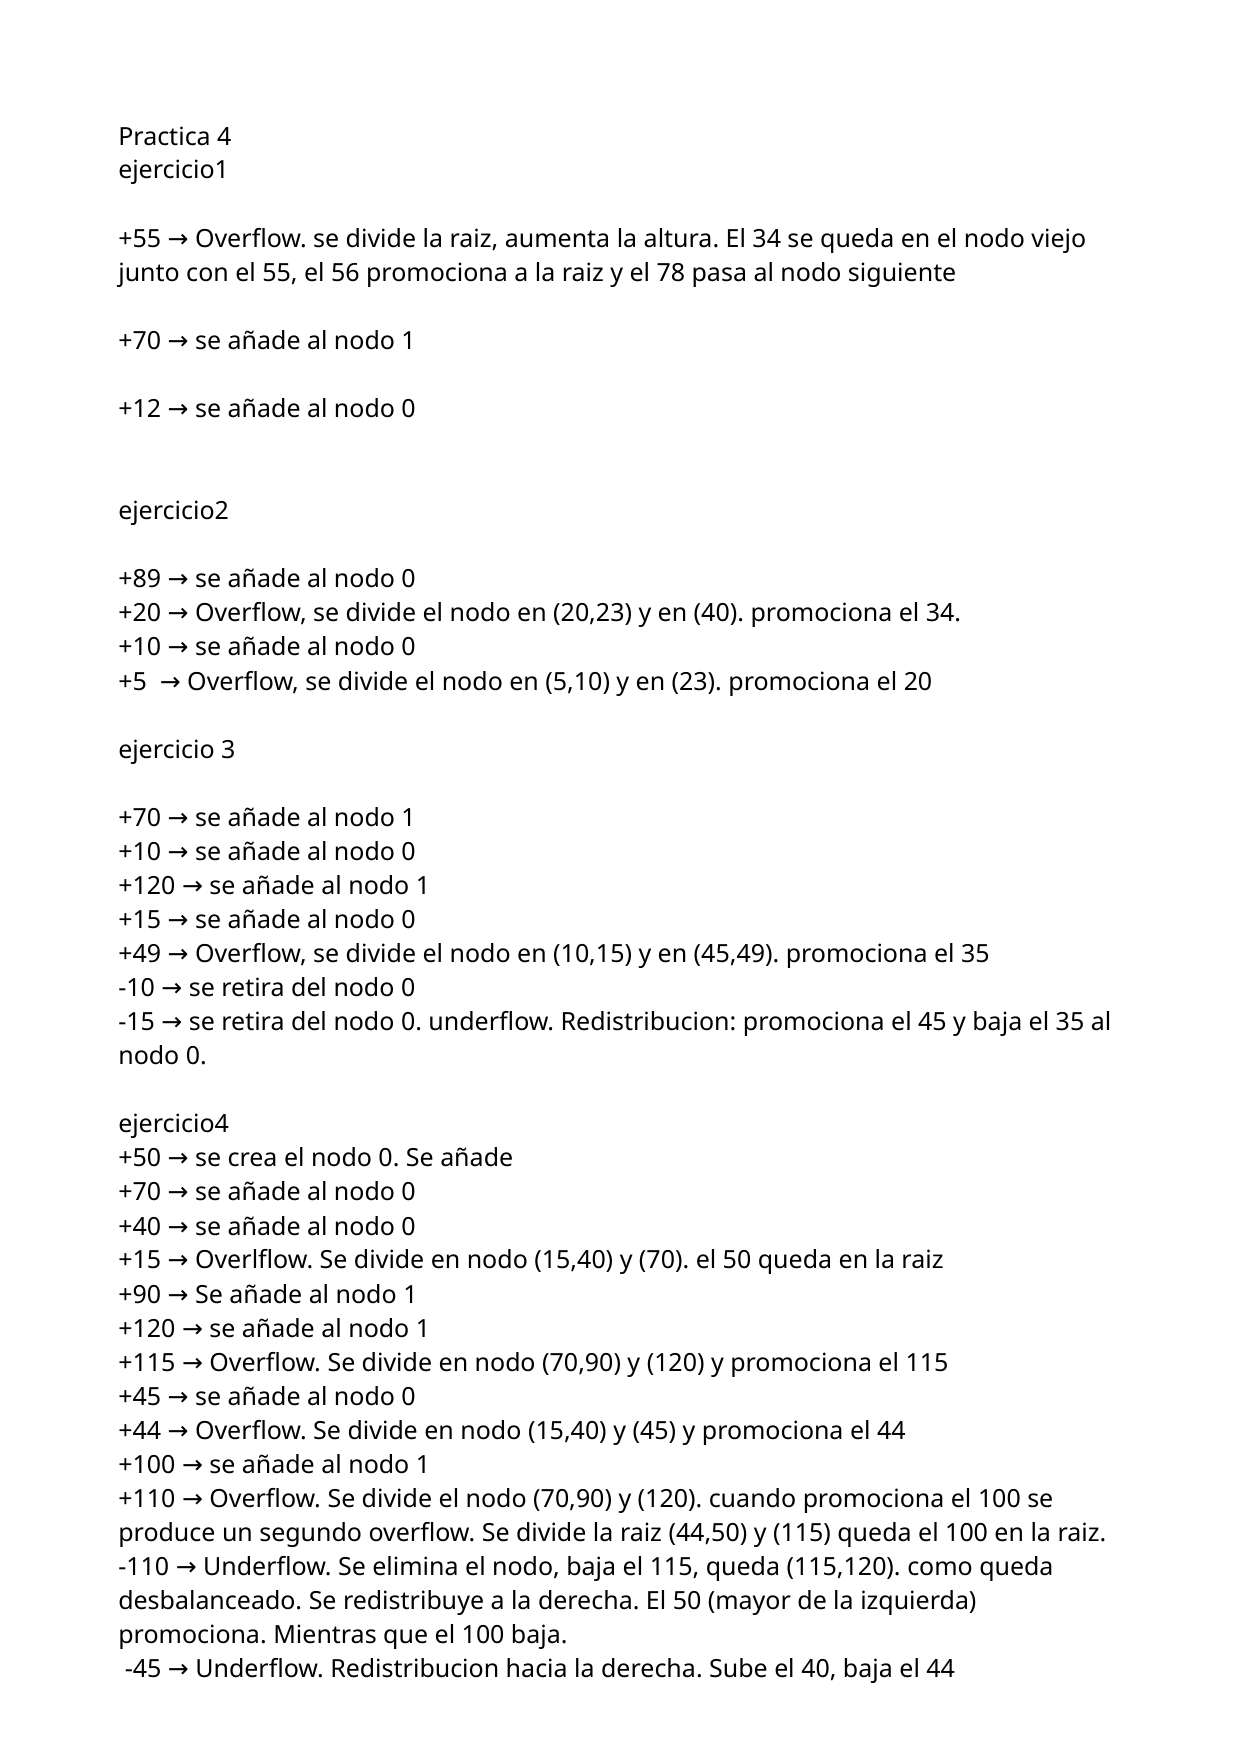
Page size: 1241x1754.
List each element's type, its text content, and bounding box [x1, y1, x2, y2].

text +55 → Overflow. se divide la raiz, aumenta la altura. El 34 se queda en el nodo viejo junto con el 55, el 56 promociona a la raiz y el 78 pasa al nodo siguiente [118, 220, 1122, 288]
text ejercicio1 [118, 152, 1122, 186]
text +70 → se añade al nodo 1 [118, 322, 1122, 357]
text +5 → Overflow, se divide el nodo en (5,10) y en (23). promociona el 20 [118, 663, 1122, 697]
text ejercicio 3 [118, 731, 1122, 765]
text +115 → Overflow. Se divide en nodo (70,90) y (120) y promociona el 115 [118, 1344, 1122, 1378]
text +20 → Overflow, se divide el nodo en (20,23) y en (40). promociona el 34. [118, 595, 1122, 629]
text +110 → Overflow. Se divide el nodo (70,90) y (120). cuando promociona el 100 se produce un segundo overflow. Se divide la raiz (44,50) y (115) queda el 100 en la raiz. [118, 1481, 1122, 1549]
text +49 → Overflow, se divide el nodo en (10,15) y en (45,49). promociona el 35 [118, 936, 1122, 970]
text +40 → se añade al nodo 0 [118, 1208, 1122, 1242]
text -10 → se retira del nodo 0 [118, 970, 1122, 1004]
text +70 → se añade al nodo 0 [118, 1174, 1122, 1208]
text +90 → Se añade al nodo 1 [118, 1276, 1122, 1310]
text +120 → se añade al nodo 1 [118, 1310, 1122, 1344]
text +70 → se añade al nodo 1 [118, 799, 1122, 833]
text +100 → se añade al nodo 1 [118, 1447, 1122, 1481]
text ejercicio2 [118, 493, 1122, 527]
text -110 → Underflow. Se elimina el nodo, baja el 115, queda (115,120). como queda desbalanceado. Se redistribuye a la derecha. El 50 (mayor de la izquierda) promociona. Mientras que el 100 baja. [118, 1549, 1122, 1651]
text +120 → se añade al nodo 1 [118, 867, 1122, 902]
text -15 → se retira del nodo 0. underflow. Redistribucion: promociona el 45 y baja el 35 al nodo 0. [118, 1004, 1122, 1072]
text +12 → se añade al nodo 0 [118, 391, 1122, 425]
text -45 → Underflow. Redistribucion hacia la derecha. Sube el 40, baja el 44 [118, 1651, 1122, 1685]
text +10 → se añade al nodo 0 [118, 833, 1122, 867]
text +45 → se añade al nodo 0 [118, 1378, 1122, 1412]
text +15 → se añade al nodo 0 [118, 902, 1122, 936]
text Practica 4 [118, 118, 1122, 152]
text +89 → se añade al nodo 0 [118, 561, 1122, 595]
text +44 → Overflow. Se divide en nodo (15,40) y (45) y promociona el 44 [118, 1412, 1122, 1447]
text ejercicio4 [118, 1106, 1122, 1140]
text +15 → Overlflow. Se divide en nodo (15,40) y (70). el 50 queda en la raiz [118, 1242, 1122, 1276]
text +10 → se añade al nodo 0 [118, 629, 1122, 663]
text +50 → se crea el nodo 0. Se añade [118, 1140, 1122, 1174]
